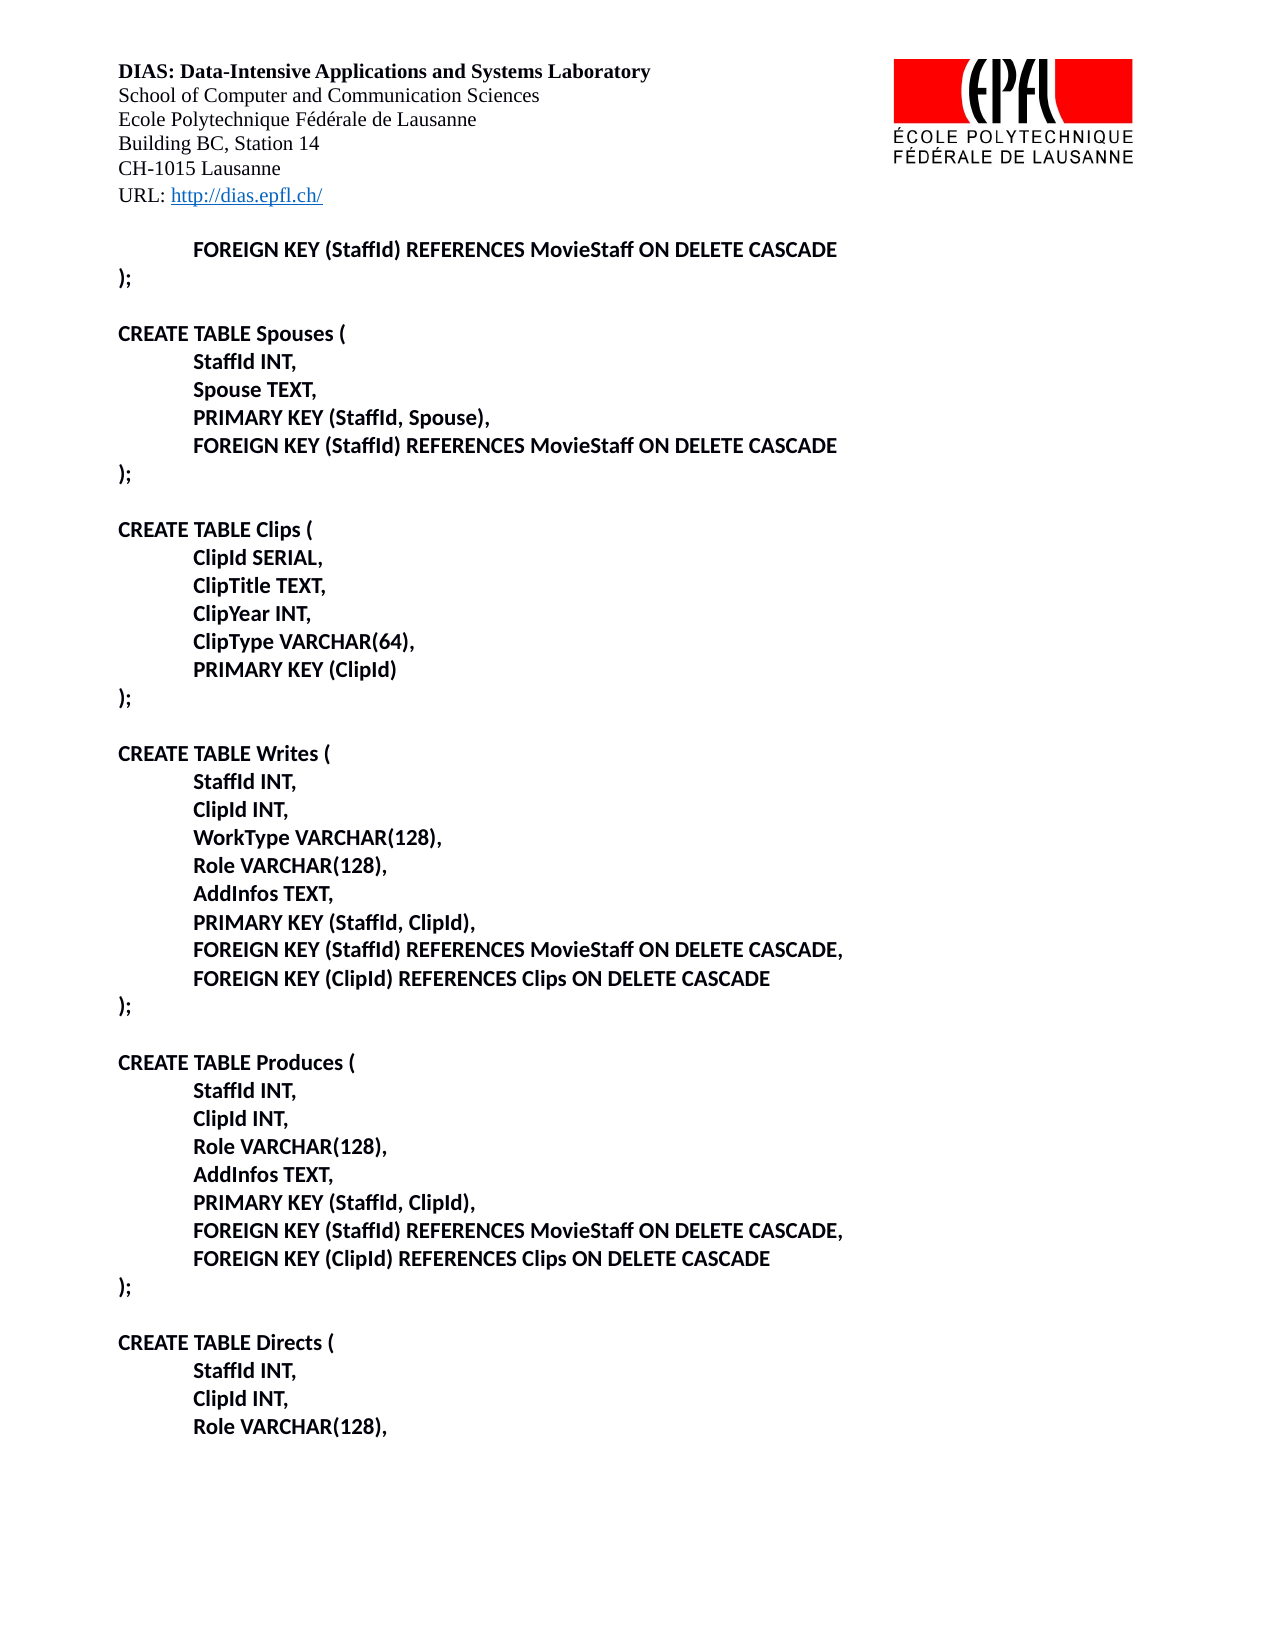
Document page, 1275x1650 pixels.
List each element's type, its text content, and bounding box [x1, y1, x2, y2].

text CREATE TABLE Writes ( [118, 739, 1157, 767]
text StaffId INT, [118, 1356, 1157, 1384]
text AddInfos TEXT, [118, 1160, 1157, 1188]
text AddInfos TEXT, [118, 879, 1157, 908]
text ClipId INT, [118, 1104, 1157, 1132]
text FOREIGN KEY (StaffId) REFERENCES MovieStaff ON DELETE CASCADE, [118, 936, 1157, 964]
text FOREIGN KEY (StaffId) REFERENCES MovieStaff ON DELETE CASCADE [118, 431, 1157, 459]
text Role VARCHAR(128), [118, 852, 1157, 879]
text PRIMARY KEY (ClipId) [118, 655, 1157, 683]
text FOREIGN KEY (ClipId) REFERENCES Clips ON DELETE CASCADE [118, 1244, 1157, 1272]
text CREATE TABLE Directs ( [118, 1328, 1157, 1356]
text PRIMARY KEY (StaffId, Spouse), [118, 403, 1157, 431]
text Role VARCHAR(128), [118, 1132, 1157, 1160]
text CREATE TABLE Produces ( [118, 1048, 1157, 1076]
text PRIMARY KEY (StaffId, ClipId), [118, 908, 1157, 936]
text ); [118, 1272, 1157, 1300]
picture [893, 59, 1135, 167]
text ClipId SERIAL, [118, 543, 1157, 571]
text StaffId INT, [118, 1076, 1157, 1104]
text WorkType VARCHAR(128), [118, 823, 1157, 852]
text PRIMARY KEY (StaffId, ClipId), [118, 1188, 1157, 1216]
text Spouse TEXT, [118, 375, 1157, 403]
text StaffId INT, [118, 767, 1157, 796]
text CREATE TABLE Spouses ( [118, 319, 1157, 347]
text FOREIGN KEY (StaffId) REFERENCES MovieStaff ON DELETE CASCADE, [118, 1216, 1157, 1244]
text ); [118, 459, 1157, 487]
text ClipYear INT, [118, 599, 1157, 627]
text ); [118, 263, 1157, 291]
text FOREIGN KEY (ClipId) REFERENCES Clips ON DELETE CASCADE [118, 964, 1157, 992]
text FOREIGN KEY (StaffId) REFERENCES MovieStaff ON DELETE CASCADE [118, 235, 1157, 263]
text ); [118, 992, 1157, 1020]
text ClipType VARCHAR(64), [118, 627, 1157, 655]
text ClipTitle TEXT, [118, 571, 1157, 599]
text CREATE TABLE Clips ( [118, 515, 1157, 543]
text ClipId INT, [118, 1384, 1157, 1412]
text Role VARCHAR(128), [118, 1412, 1157, 1440]
text StaffId INT, [118, 347, 1157, 375]
text ); [118, 683, 1157, 711]
text ClipId INT, [118, 796, 1157, 823]
